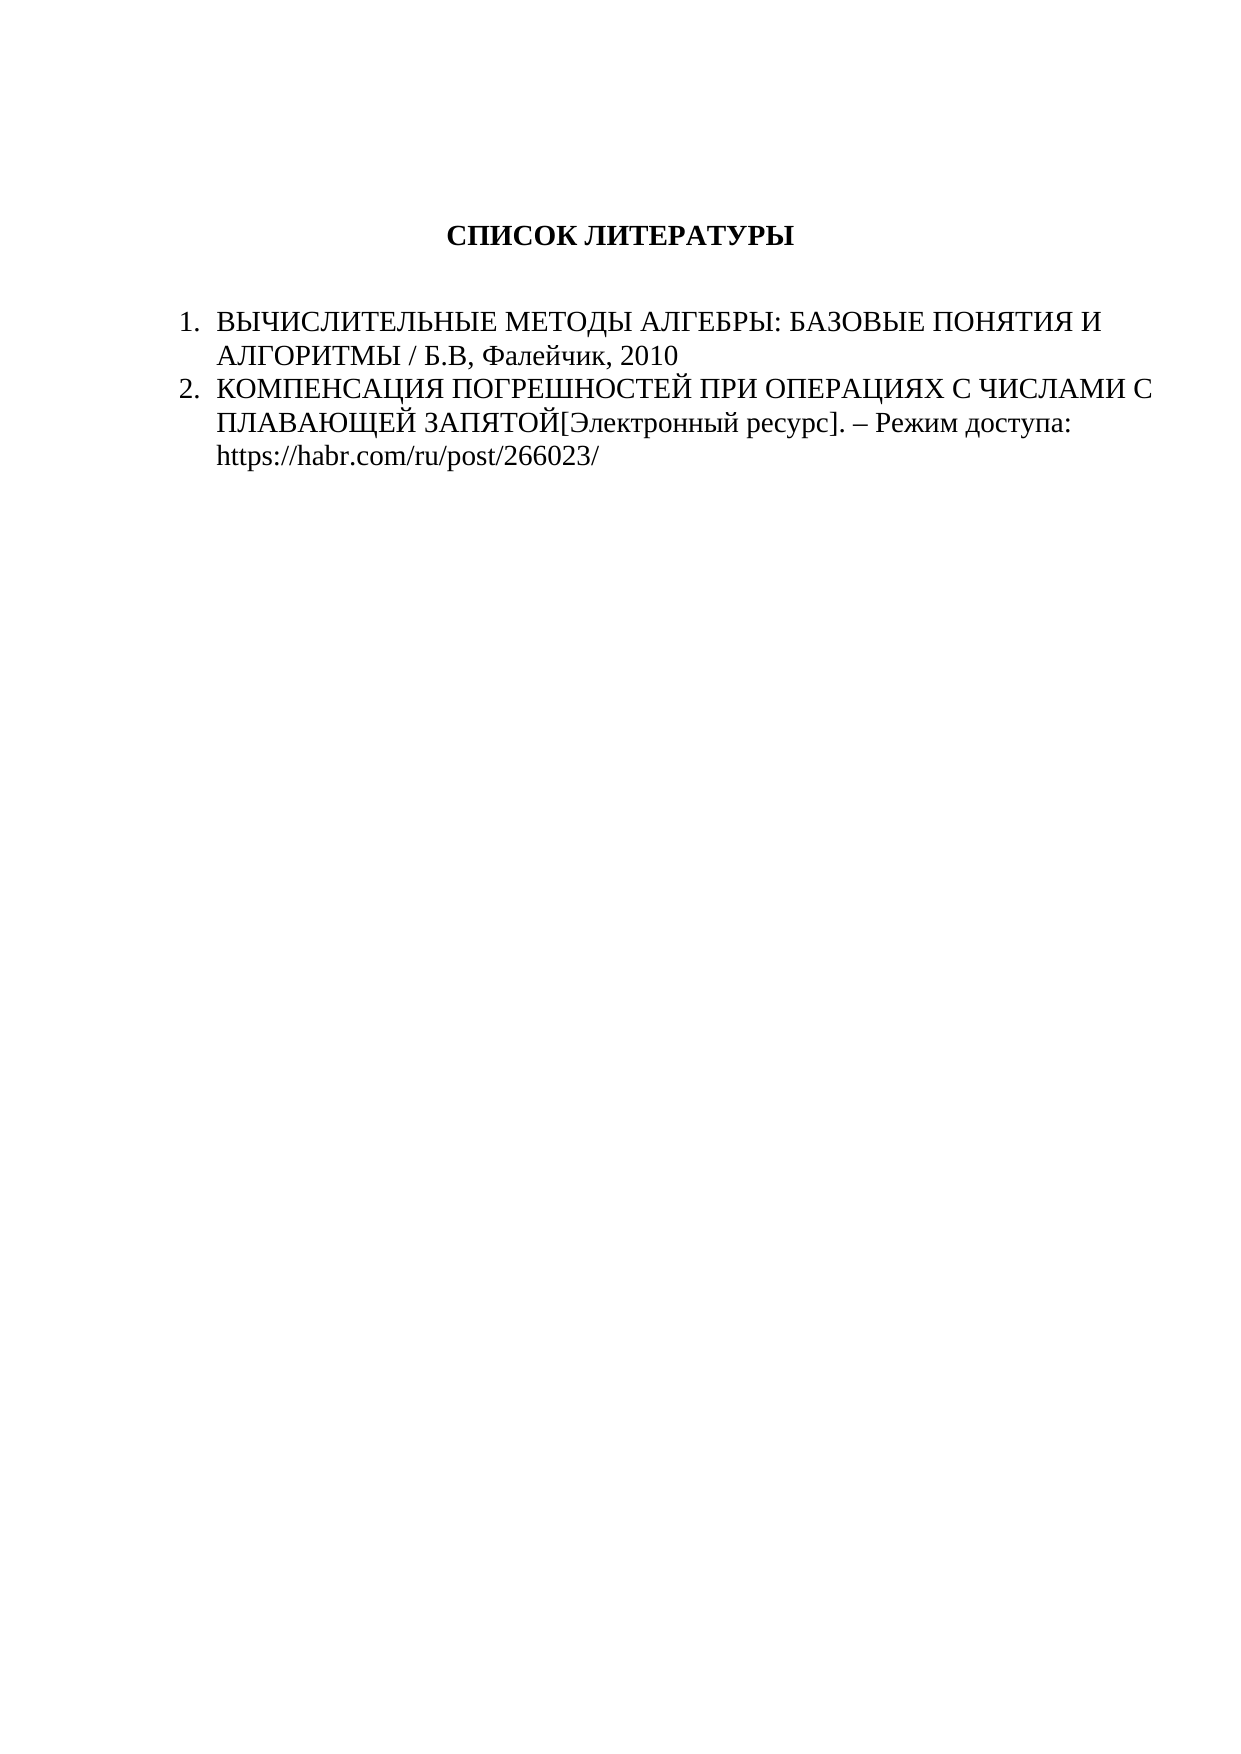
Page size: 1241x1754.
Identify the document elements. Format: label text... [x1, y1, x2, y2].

text СПИСОК ЛИТЕРАТУРЫ [75, 218, 1165, 252]
subtitle КОМПЕНСАЦИЯ ПОГРЕШНОСТЕЙ ПРИ ОПЕРАЦИЯХ С ЧИСЛАМИ С ПЛАВАЮЩЕЙ ЗАПЯТОЙ[Электронный ресурс]. – Режим доступа: https://habr.com/ru/post/266023/ [178, 371, 1165, 472]
list ВЫЧИСЛИТЕЛЬНЫЕ МЕТОДЫ АЛГЕБРЫ: БАЗОВЫЕ ПОНЯТИЯ И АЛГОРИТМЫ / Б.В, Фалейчик, 2010 [178, 304, 1165, 371]
